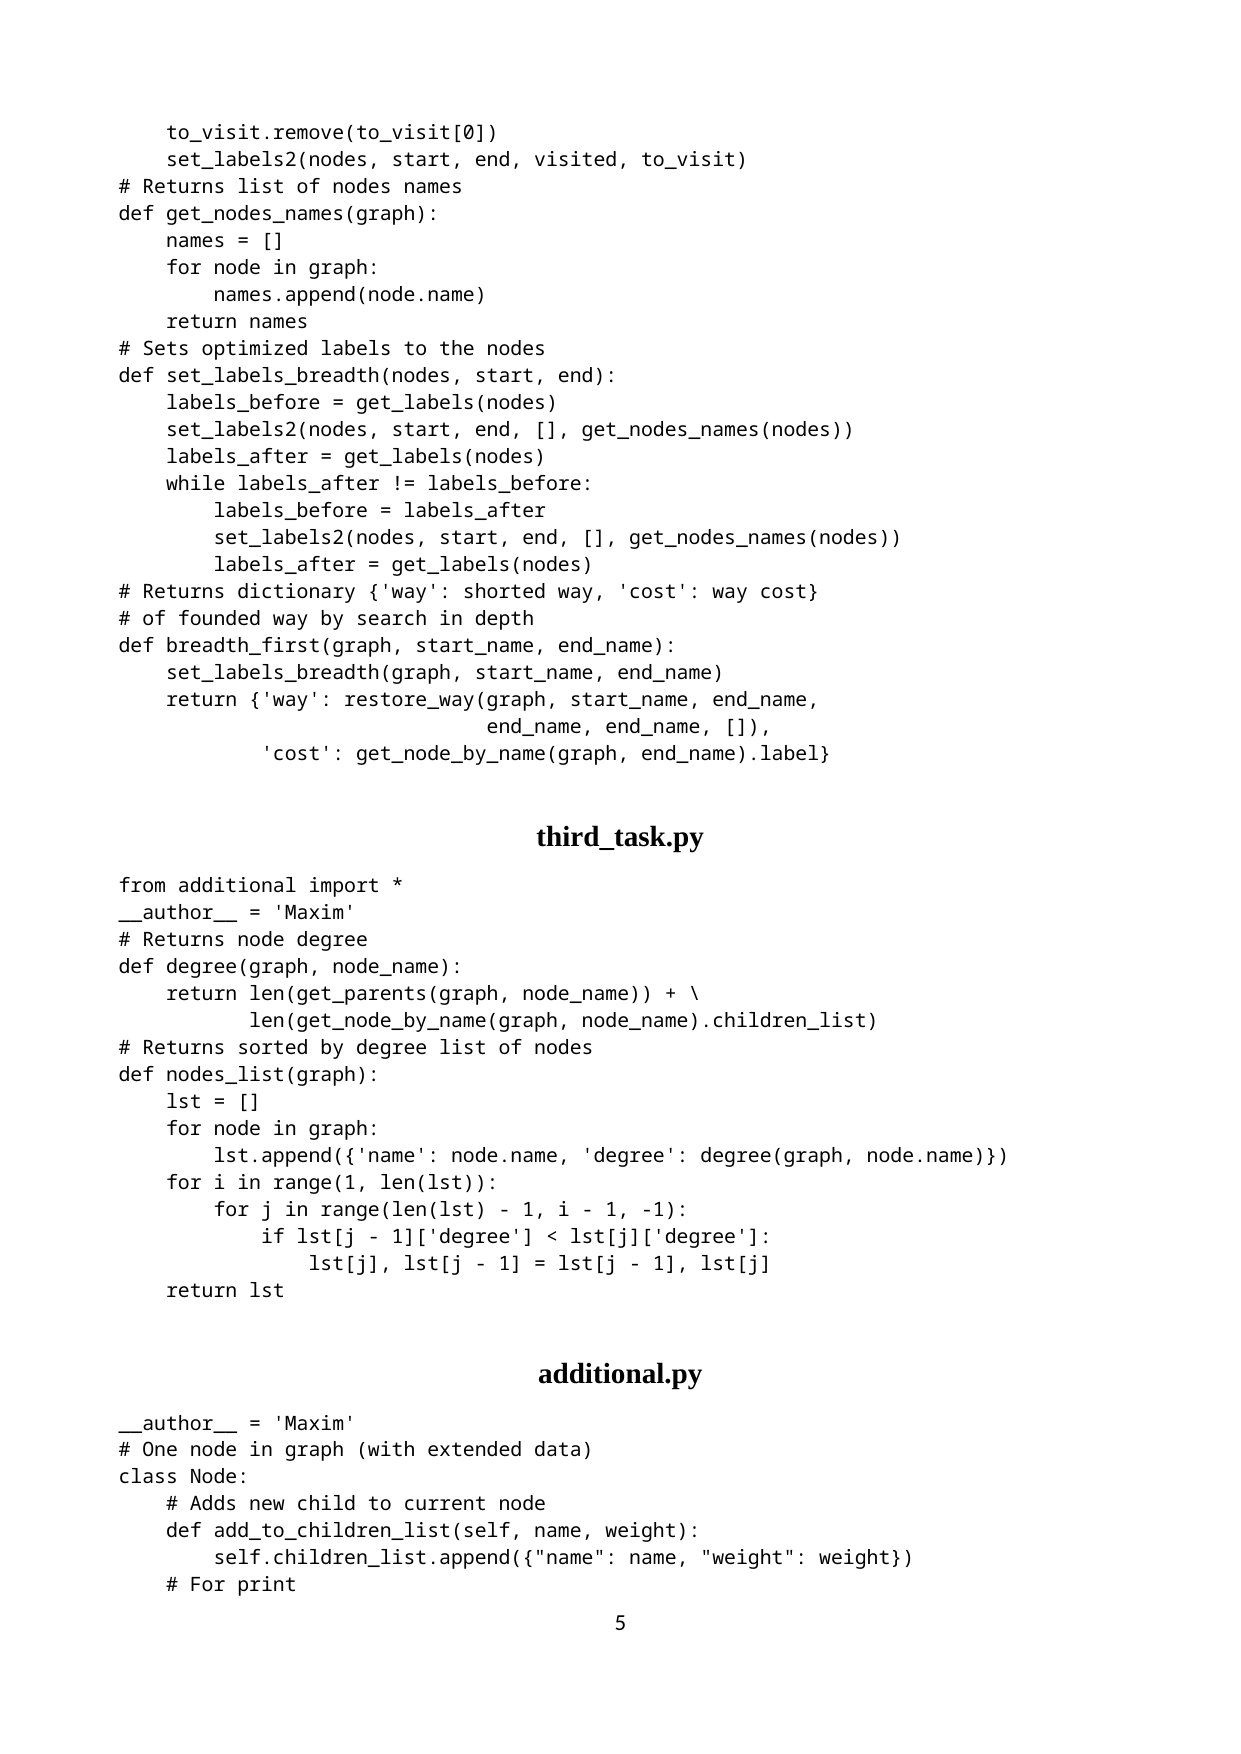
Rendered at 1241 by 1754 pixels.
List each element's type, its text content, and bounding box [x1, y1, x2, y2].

text labels_before = get_labels(nodes) [118, 388, 1122, 415]
text if lst[j - 1]['degree'] < lst[j]['degree']: [118, 1222, 1122, 1249]
text def degree(graph, node_name): [118, 952, 1122, 979]
text __author__ = 'Maxim' [118, 898, 1122, 925]
text def get_nodes_names(graph): [118, 199, 1122, 226]
text labels_after = get_labels(nodes) [118, 442, 1122, 469]
text __author__ = 'Maxim' [118, 1409, 1122, 1436]
text # of founded way by search in depth [118, 604, 1122, 631]
text self.children_list.append({"name": name, "weight": weight}) [118, 1544, 1122, 1571]
text for i in range(1, len(lst)): [118, 1168, 1122, 1195]
text names.append(node.name) [118, 280, 1122, 307]
text lst = [] [118, 1087, 1122, 1114]
text end_name, end_name, []), [118, 712, 1122, 739]
text names = [] [118, 226, 1122, 253]
text additional.py [118, 1356, 1122, 1389]
text # Returns node degree [118, 925, 1122, 952]
text return {'way': restore_way(graph, start_name, end_name, [118, 685, 1122, 712]
text len(get_node_by_name(graph, node_name).children_list) [118, 1006, 1122, 1033]
text lst[j], lst[j - 1] = lst[j - 1], lst[j] [118, 1249, 1122, 1276]
text from additional import * [118, 871, 1122, 898]
text # Adds new child to current node [118, 1490, 1122, 1517]
text set_labels2(nodes, start, end, visited, to_visit) [118, 145, 1122, 172]
text lst.append({'name': node.name, 'degree': degree(graph, node.name)}) [118, 1141, 1122, 1168]
text # Returns sorted by degree list of nodes [118, 1033, 1122, 1060]
text to_visit.remove(to_visit[0]) [118, 118, 1122, 145]
text # Sets optimized labels to the nodes [118, 334, 1122, 361]
text # Returns list of nodes names [118, 172, 1122, 199]
text set_labels_breadth(graph, start_name, end_name) [118, 658, 1122, 685]
text # For print [118, 1571, 1122, 1598]
text labels_after = get_labels(nodes) [118, 550, 1122, 577]
text # Returns dictionary {'way': shorted way, 'cost': way cost} [118, 577, 1122, 604]
text def nodes_list(graph): [118, 1060, 1122, 1087]
text return lst [118, 1276, 1122, 1303]
text set_labels2(nodes, start, end, [], get_nodes_names(nodes)) [118, 523, 1122, 550]
text def breadth_first(graph, start_name, end_name): [118, 631, 1122, 658]
text for j in range(len(lst) - 1, i - 1, -1): [118, 1195, 1122, 1222]
text while labels_after != labels_before: [118, 469, 1122, 496]
text def set_labels_breadth(nodes, start, end): [118, 361, 1122, 388]
text return len(get_parents(graph, node_name)) + \ [118, 979, 1122, 1006]
text third_task.py [118, 819, 1122, 852]
text for node in graph: [118, 1114, 1122, 1141]
text def add_to_children_list(self, name, weight): [118, 1517, 1122, 1544]
text # One node in graph (with extended data) [118, 1436, 1122, 1463]
text class Node: [118, 1463, 1122, 1490]
text set_labels2(nodes, start, end, [], get_nodes_names(nodes)) [118, 415, 1122, 442]
text return names [118, 307, 1122, 334]
text labels_before = labels_after [118, 496, 1122, 523]
text 'cost': get_node_by_name(graph, end_name).label} [118, 739, 1122, 766]
text for node in graph: [118, 253, 1122, 280]
